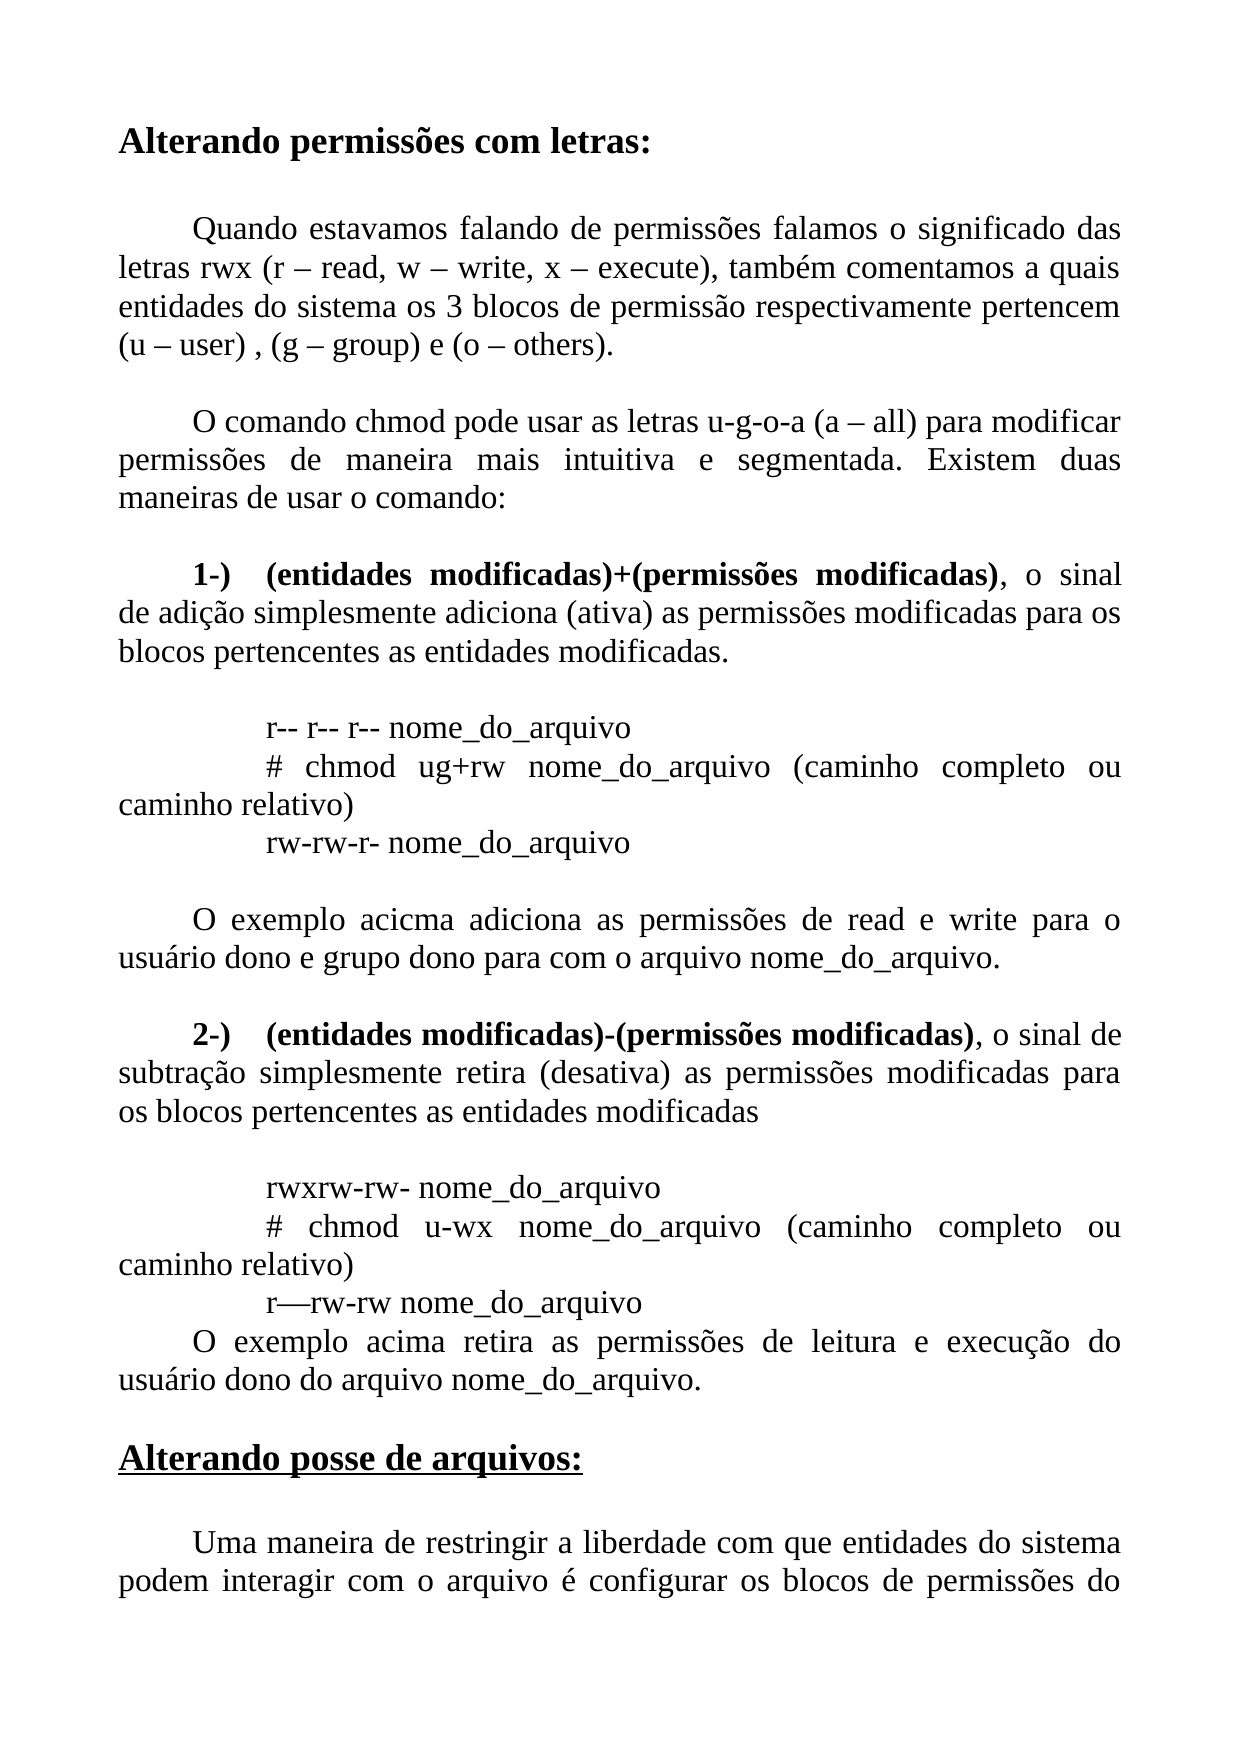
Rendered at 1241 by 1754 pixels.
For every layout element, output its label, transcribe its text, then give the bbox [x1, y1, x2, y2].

text O exemplo acima retira as permissões de leitura e execução do usuário dono do arquivo nome_do_arquivo. [118, 1321, 1122, 1397]
text Uma maneira de restringir a liberdade com que entidades do sistema podem interagir com o arquivo é configurar os blocos de permissões do [118, 1522, 1122, 1599]
text Alterando permissões com letras: [118, 118, 1122, 161]
text O comando chmod pode usar as letras u-g-o-a (a – all) para modificar permissões de maneira mais intuitiva e segmentada. Existem duas maneiras de usar o comando: [118, 401, 1122, 516]
text 1-) (entidades modificadas)+(permissões modificadas), o sinal de adição simplesmente adiciona (ativa) as permissões modificadas para os blocos pertencentes as entidades modificadas. [118, 554, 1122, 669]
text r—rw-rw nome_do_arquivo [118, 1282, 1122, 1321]
text 2-) (entidades modificadas)-(permissões modificadas), o sinal de subtração simplesmente retira (desativa) as permissões modificadas para os blocos pertencentes as entidades modificadas [118, 1014, 1122, 1129]
text rwxrw-rw- nome_do_arquivo [118, 1167, 1122, 1206]
text rw-rw-r- nome_do_arquivo [118, 822, 1122, 861]
text r-- r-- r-- nome_do_arquivo [118, 707, 1122, 746]
text # chmod ug+rw nome_do_arquivo (caminho completo ou caminho relativo) [118, 746, 1122, 822]
text O exemplo acicma adiciona as permissões de read e write para o usuário dono e grupo dono para com o arquivo nome_do_arquivo. [118, 899, 1122, 976]
text Alterando posse de arquivos: [118, 1436, 1122, 1479]
text # chmod u-wx nome_do_arquivo (caminho completo ou caminho relativo) [118, 1206, 1122, 1282]
text Quando estavamos falando de permissões falamos o significado das letras rwx (r – read, w – write, x – execute), também comentamos a quais entidades do sistema os 3 blocos de permissão respectivamente pertencem (u – user) , (g – group) e (o – others). [118, 204, 1122, 362]
